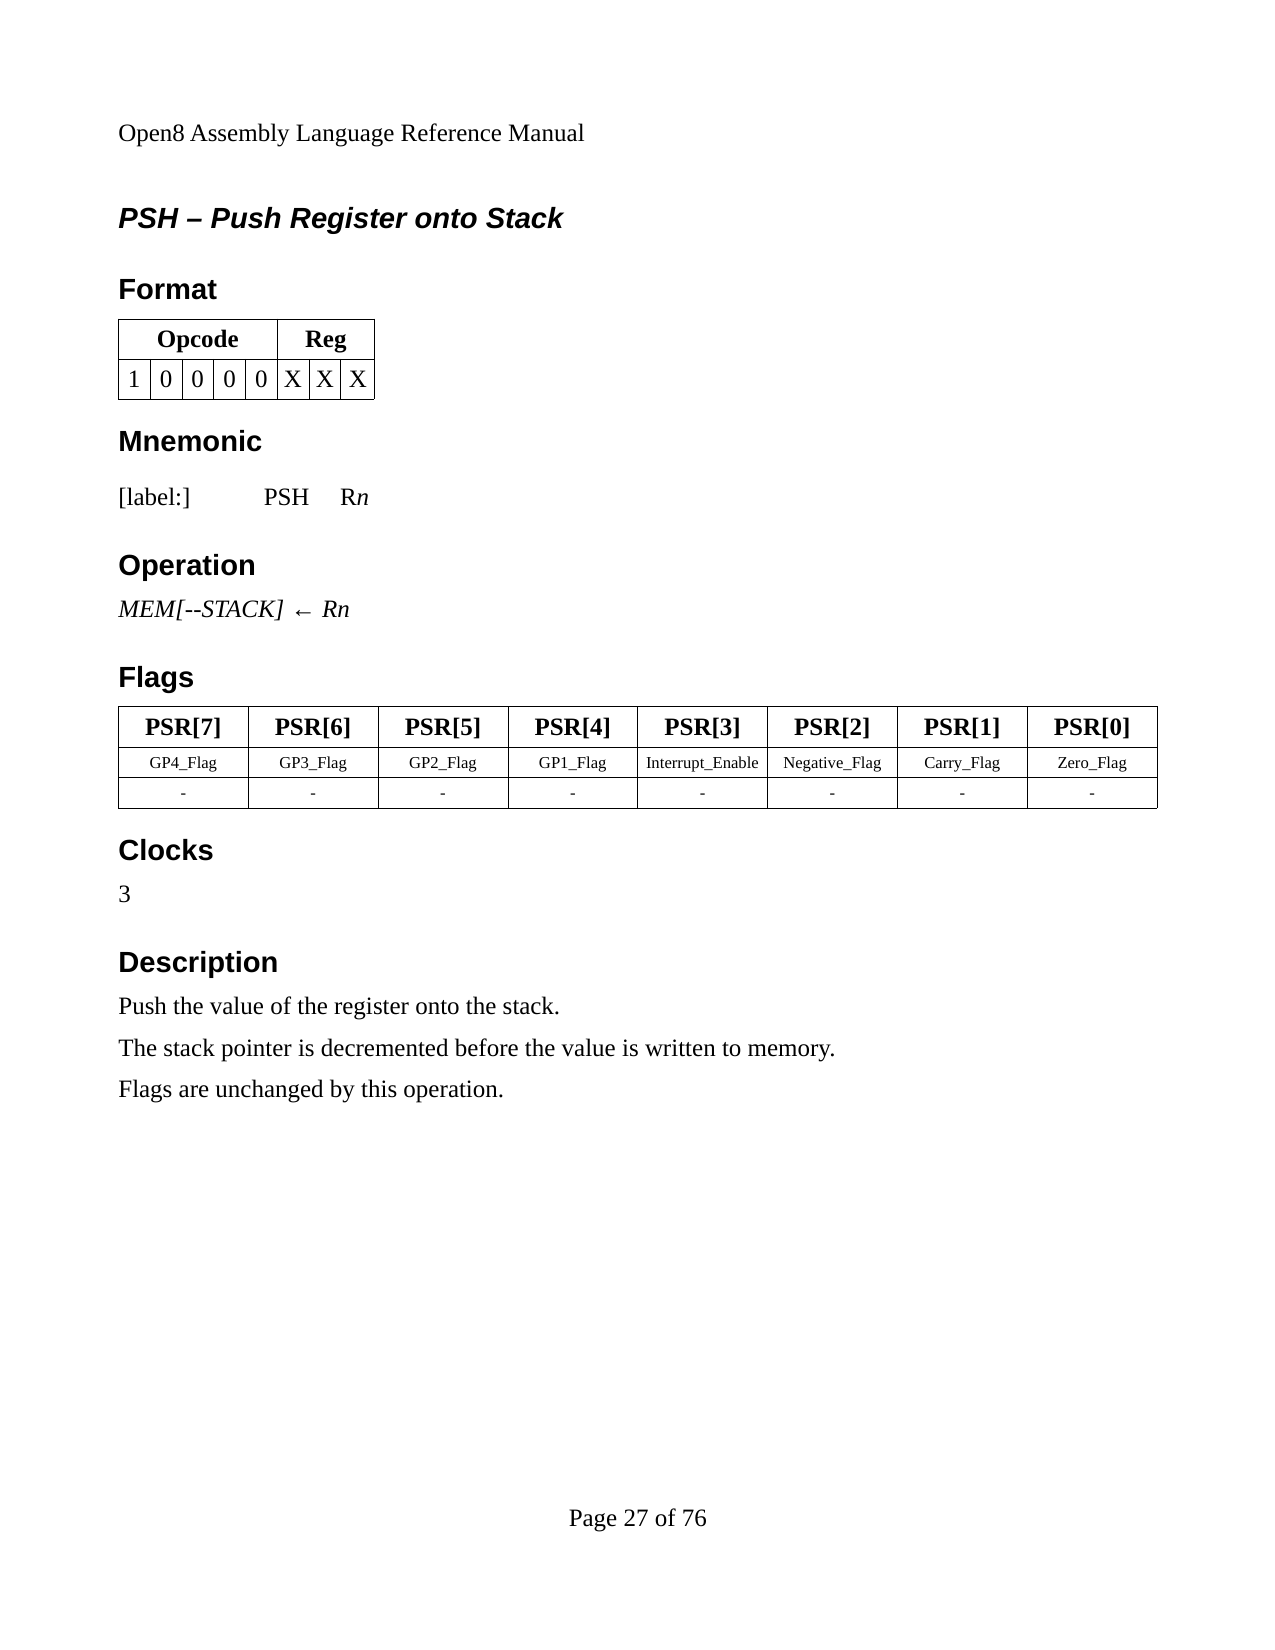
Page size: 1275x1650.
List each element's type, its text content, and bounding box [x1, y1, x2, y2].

table_cell GP3_Flag [249, 748, 378, 777]
subtitle Description [118, 945, 1157, 979]
table_header Opcode [119, 320, 277, 359]
table_header PSR[0] [1028, 707, 1157, 747]
table_header PSR[5] [379, 707, 508, 747]
table_cell Zero_Flag [1028, 748, 1157, 777]
subtitle Flags [118, 660, 1157, 694]
subtitle Format [118, 272, 1157, 306]
table_cell - [119, 778, 248, 808]
table_cell - [1028, 778, 1157, 808]
table_cell - [379, 778, 508, 808]
table_header PSR[2] [768, 707, 897, 747]
text 3 [118, 879, 1157, 908]
table_cell X [278, 360, 309, 399]
text Flags are unchanged by this operation. [118, 1074, 1157, 1103]
subtitle PSH – Push Register onto Stack [118, 201, 1157, 235]
table_cell Carry_Flag [898, 748, 1027, 777]
table_cell X [310, 360, 340, 399]
table_cell GP2_Flag [379, 748, 508, 777]
table_cell 1 [119, 360, 150, 399]
table_cell Negative_Flag [768, 748, 897, 777]
table_cell GP1_Flag [509, 748, 637, 777]
subtitle Mnemonic [118, 424, 1157, 458]
table_header PSR[1] [898, 707, 1027, 747]
table_header PSR[6] [249, 707, 378, 747]
table_cell GP4_Flag [119, 748, 248, 777]
text [label:] PSH Rn [118, 482, 1157, 511]
table_cell - [509, 778, 637, 808]
table_cell 0 [151, 360, 182, 399]
table_header PSR[4] [509, 707, 637, 747]
table_cell - [898, 778, 1027, 808]
table_cell 0 [214, 360, 245, 399]
table_cell 0 [183, 360, 213, 399]
subtitle Clocks [118, 833, 1157, 867]
table_cell 0 [246, 360, 277, 399]
table_cell - [638, 778, 767, 808]
text MEM[--STACK] ← Rn [118, 594, 1157, 623]
table_header Reg [278, 320, 374, 359]
text Push the value of the register onto the stack. [118, 991, 1157, 1020]
table_header PSR[3] [638, 707, 767, 747]
table_header PSR[7] [119, 707, 248, 747]
table_cell Interrupt_Enable [638, 748, 767, 777]
subtitle Operation [118, 548, 1157, 581]
text The stack pointer is decremented before the value is written to memory. [118, 1033, 1157, 1061]
table_cell X [341, 360, 374, 399]
table_cell - [249, 778, 378, 808]
table_cell - [768, 778, 897, 808]
